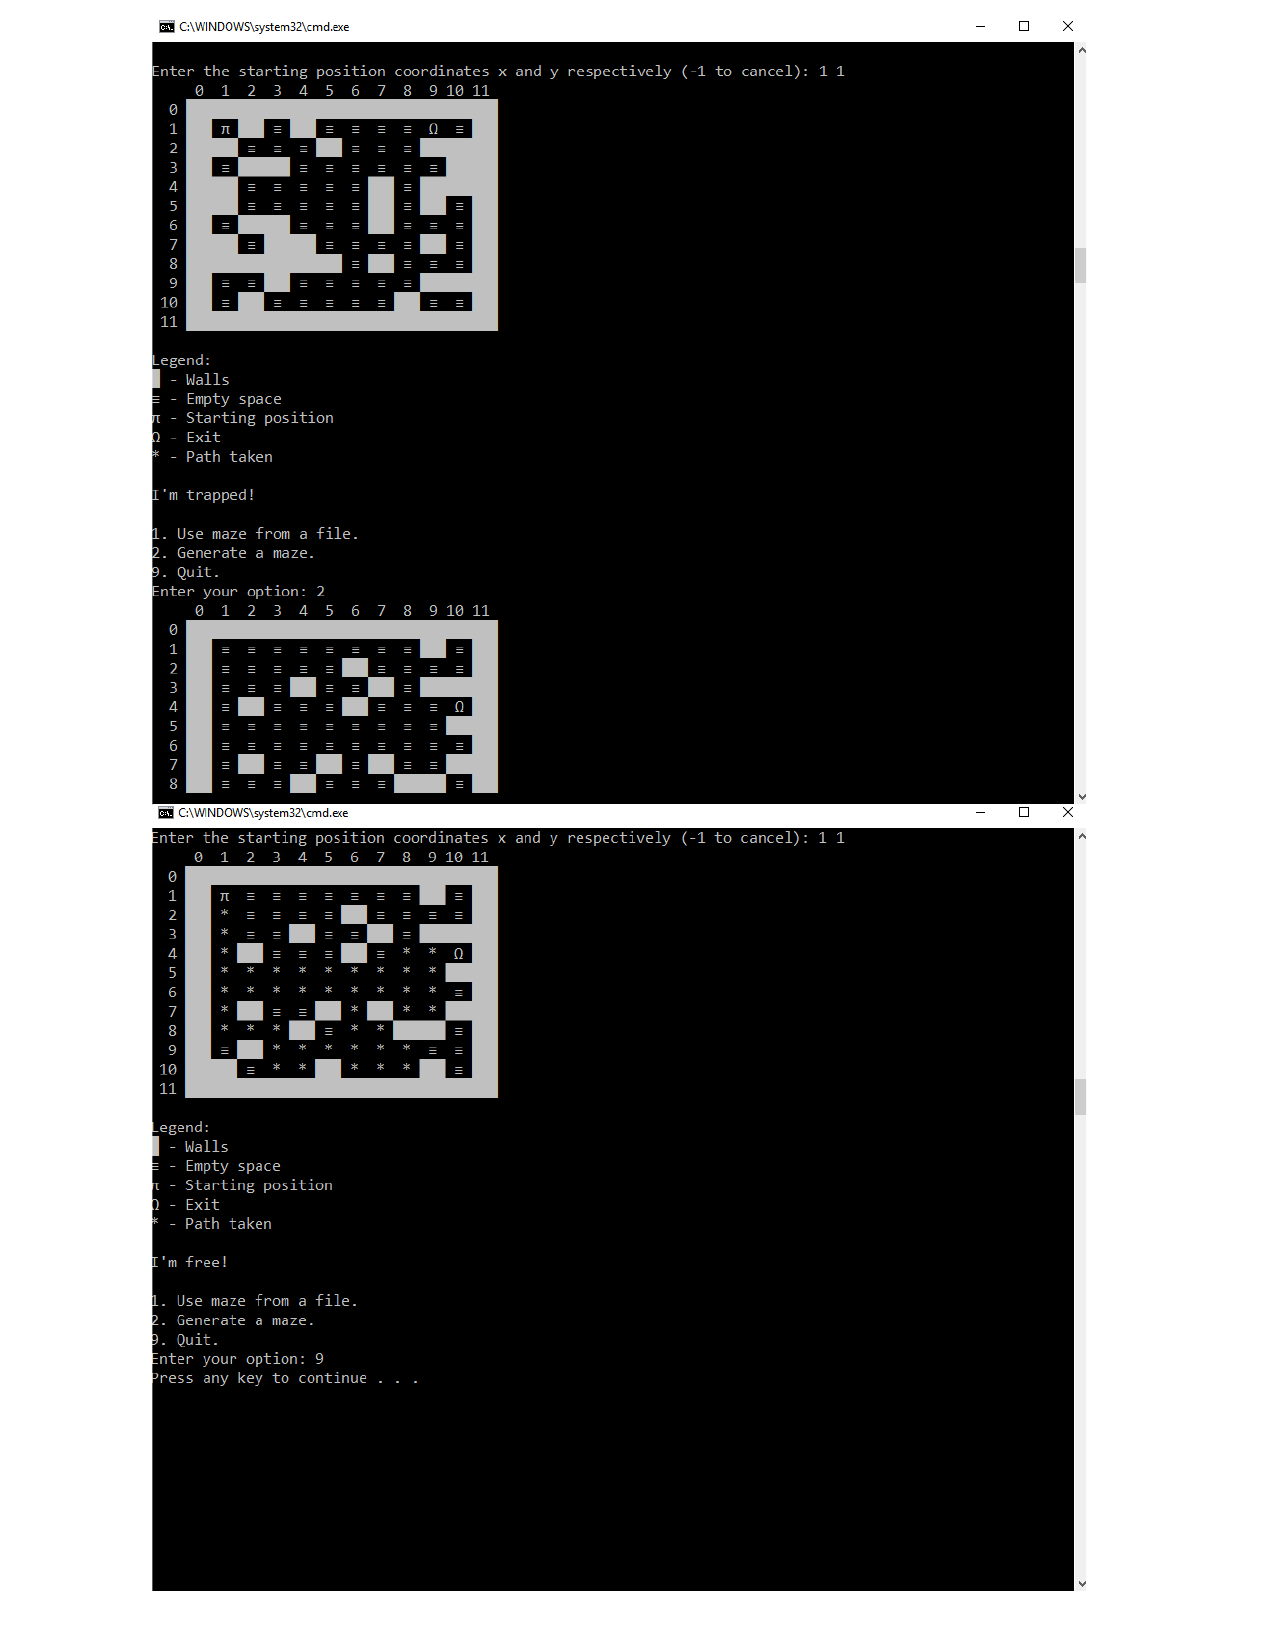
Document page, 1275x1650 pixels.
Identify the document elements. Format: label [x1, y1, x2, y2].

picture [152, 19, 1087, 1591]
